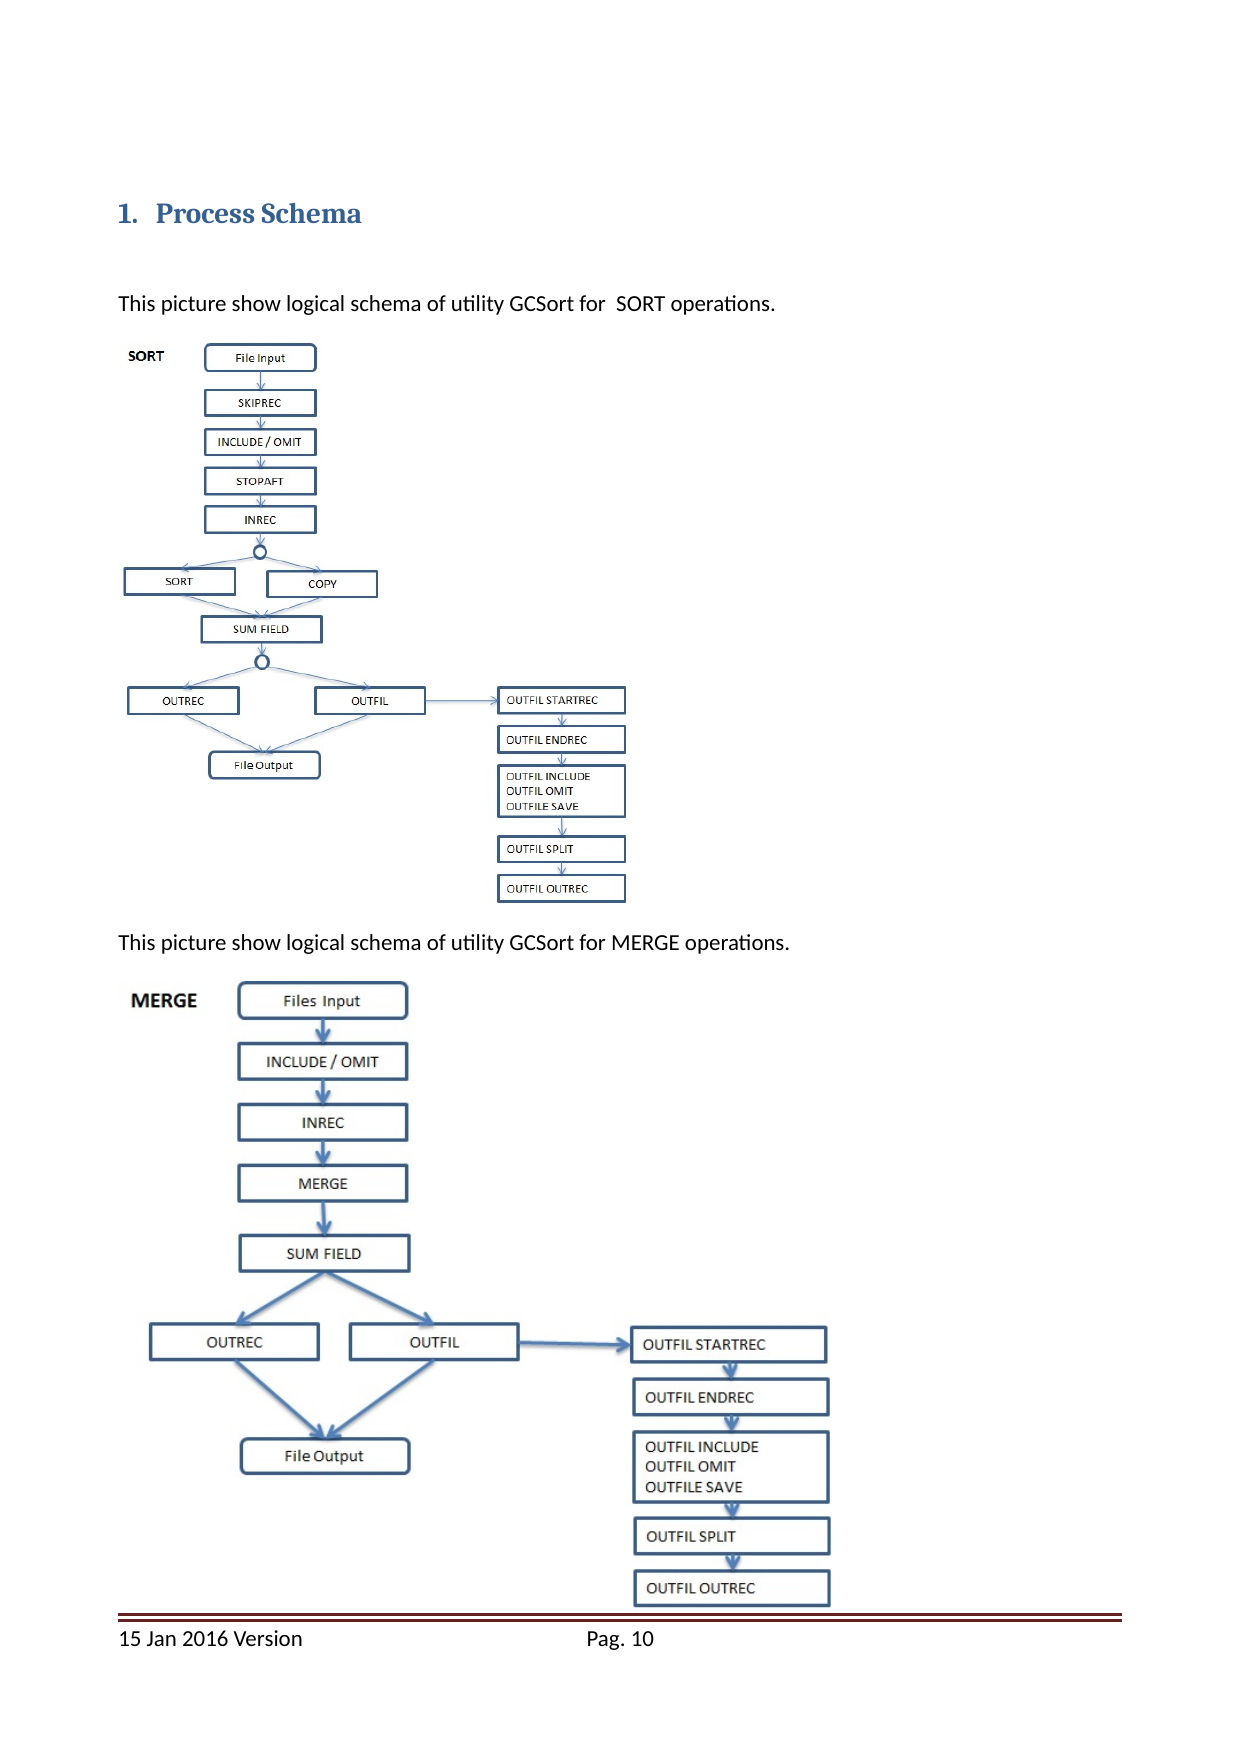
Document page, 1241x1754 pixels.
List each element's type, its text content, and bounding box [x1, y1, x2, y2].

picture [118, 981, 831, 1613]
text This picture show logical schema of utility GCSort for MERGE operations. [118, 928, 1122, 956]
picture [118, 342, 649, 904]
text This picture show logical schema of utility GCSort for SORT operations. [118, 289, 1122, 317]
list Process Schema [118, 198, 1122, 231]
